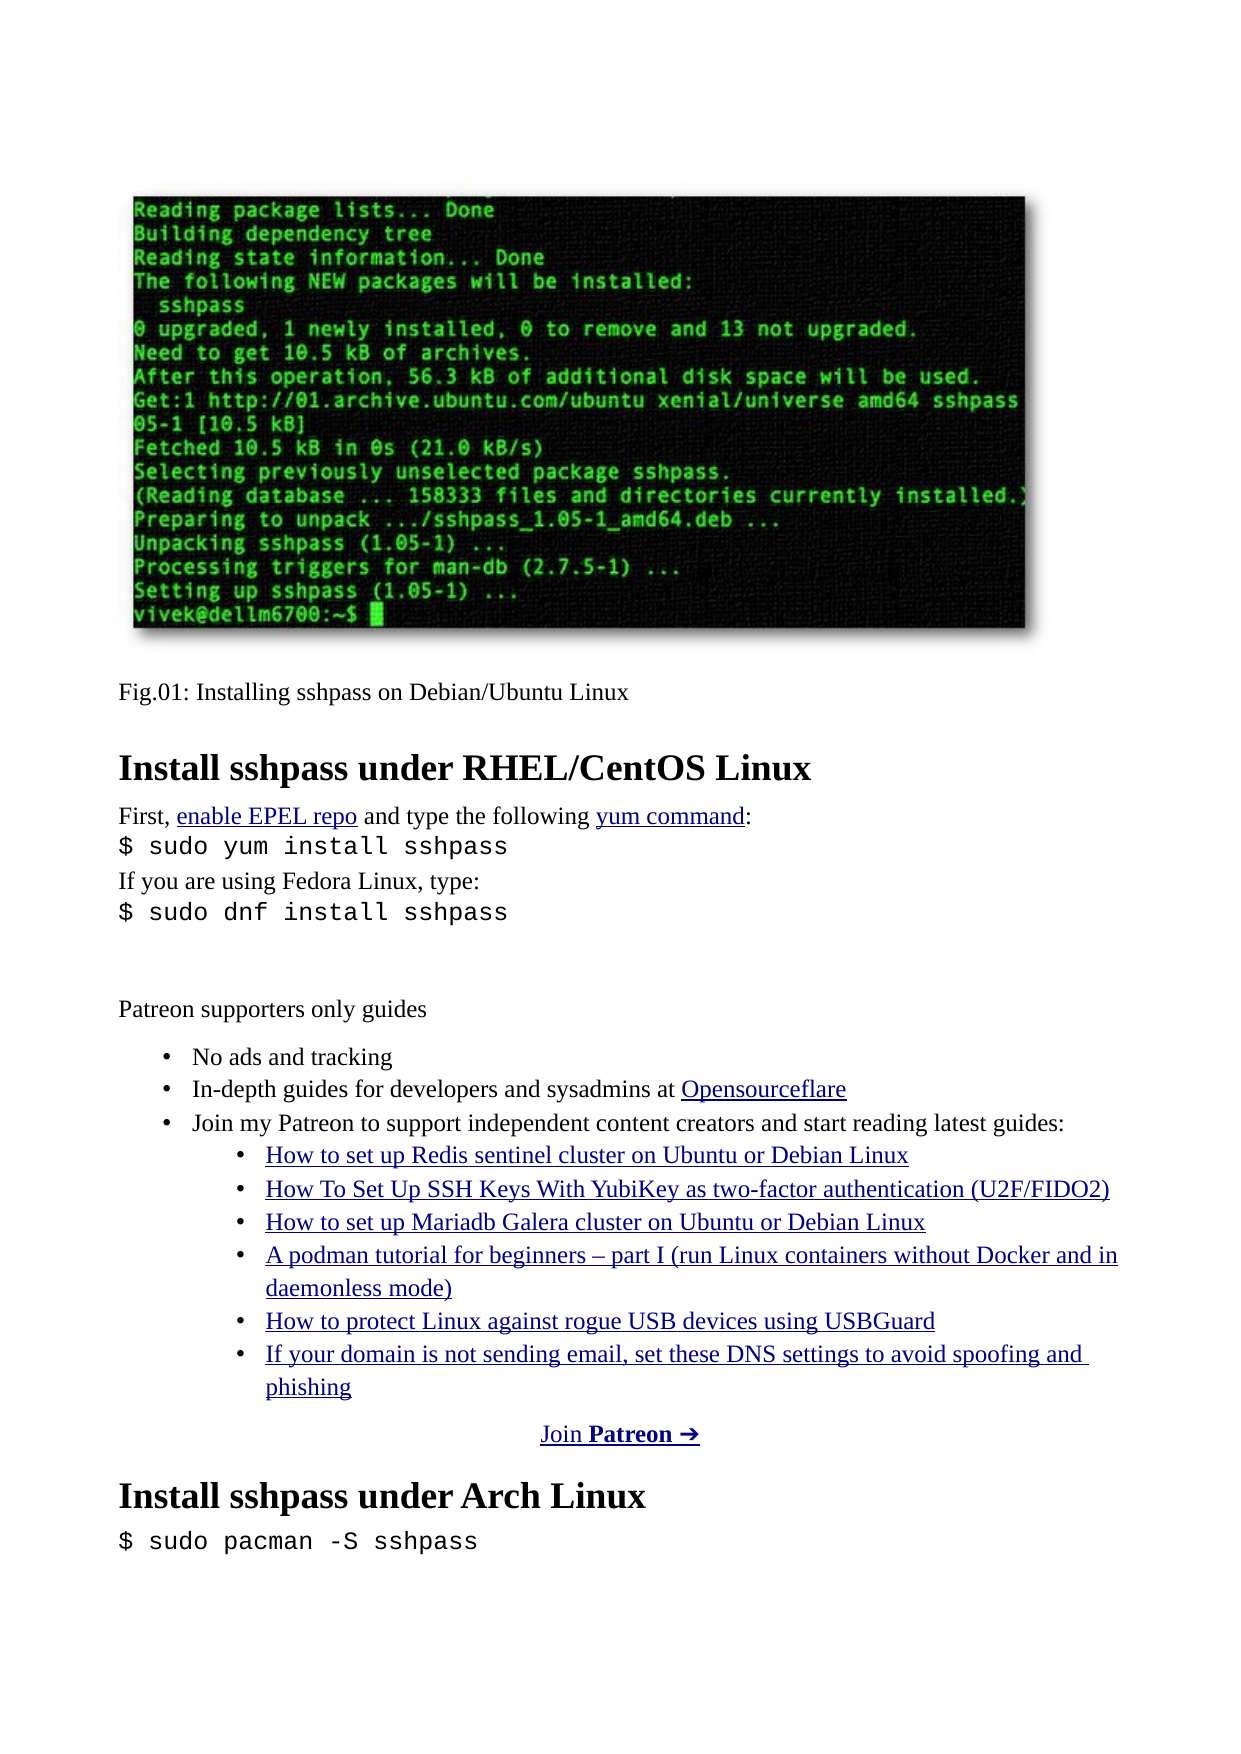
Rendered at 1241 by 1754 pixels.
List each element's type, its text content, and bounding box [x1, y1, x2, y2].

text $ sudo pacman -S sshpass [118, 1529, 1122, 1557]
list How To Set Up SSH Keys With YubiKey as two-factor authentication (U2F/FIDO2) [236, 1174, 1122, 1202]
text Fig.01: Installing sshpass on Debian/Ubuntu Linux [118, 677, 1122, 706]
text Patreon supporters only guides 🤓 [118, 994, 1122, 1023]
list Join my Patreon to support independent content creators and start reading latest guides: [162, 1108, 1122, 1136]
picture [118, 181, 1054, 658]
list In-depth guides for developers and sysadmins at Opensourceflare✨ [162, 1074, 1122, 1103]
list How to set up Redis sentinel cluster on Ubuntu or Debian Linux [236, 1141, 1122, 1169]
subtitle Install sshpass under RHEL/CentOS Linux [118, 745, 1122, 788]
text First, enable EPEL repo and type the following yum command: $ sudo yum install sshpass If you are using Fedora Linux, type: $ sudo dnf install sshpass [118, 801, 1122, 928]
list If your domain is not sending email, set these DNS settings to avoid spoofing and phishing [236, 1339, 1122, 1401]
text Join Patreon ➔ [118, 1419, 1122, 1448]
subtitle Install sshpass under Arch Linux [118, 1473, 1122, 1516]
list A podman tutorial for beginners – part I (run Linux containers without Docker and in daemonless mode) [236, 1240, 1122, 1301]
list No ads and tracking [162, 1042, 1122, 1070]
list How to set up Mariadb Galera cluster on Ubuntu or Debian Linux [236, 1207, 1122, 1235]
list How to protect Linux against rogue USB devices using USBGuard [236, 1306, 1122, 1334]
